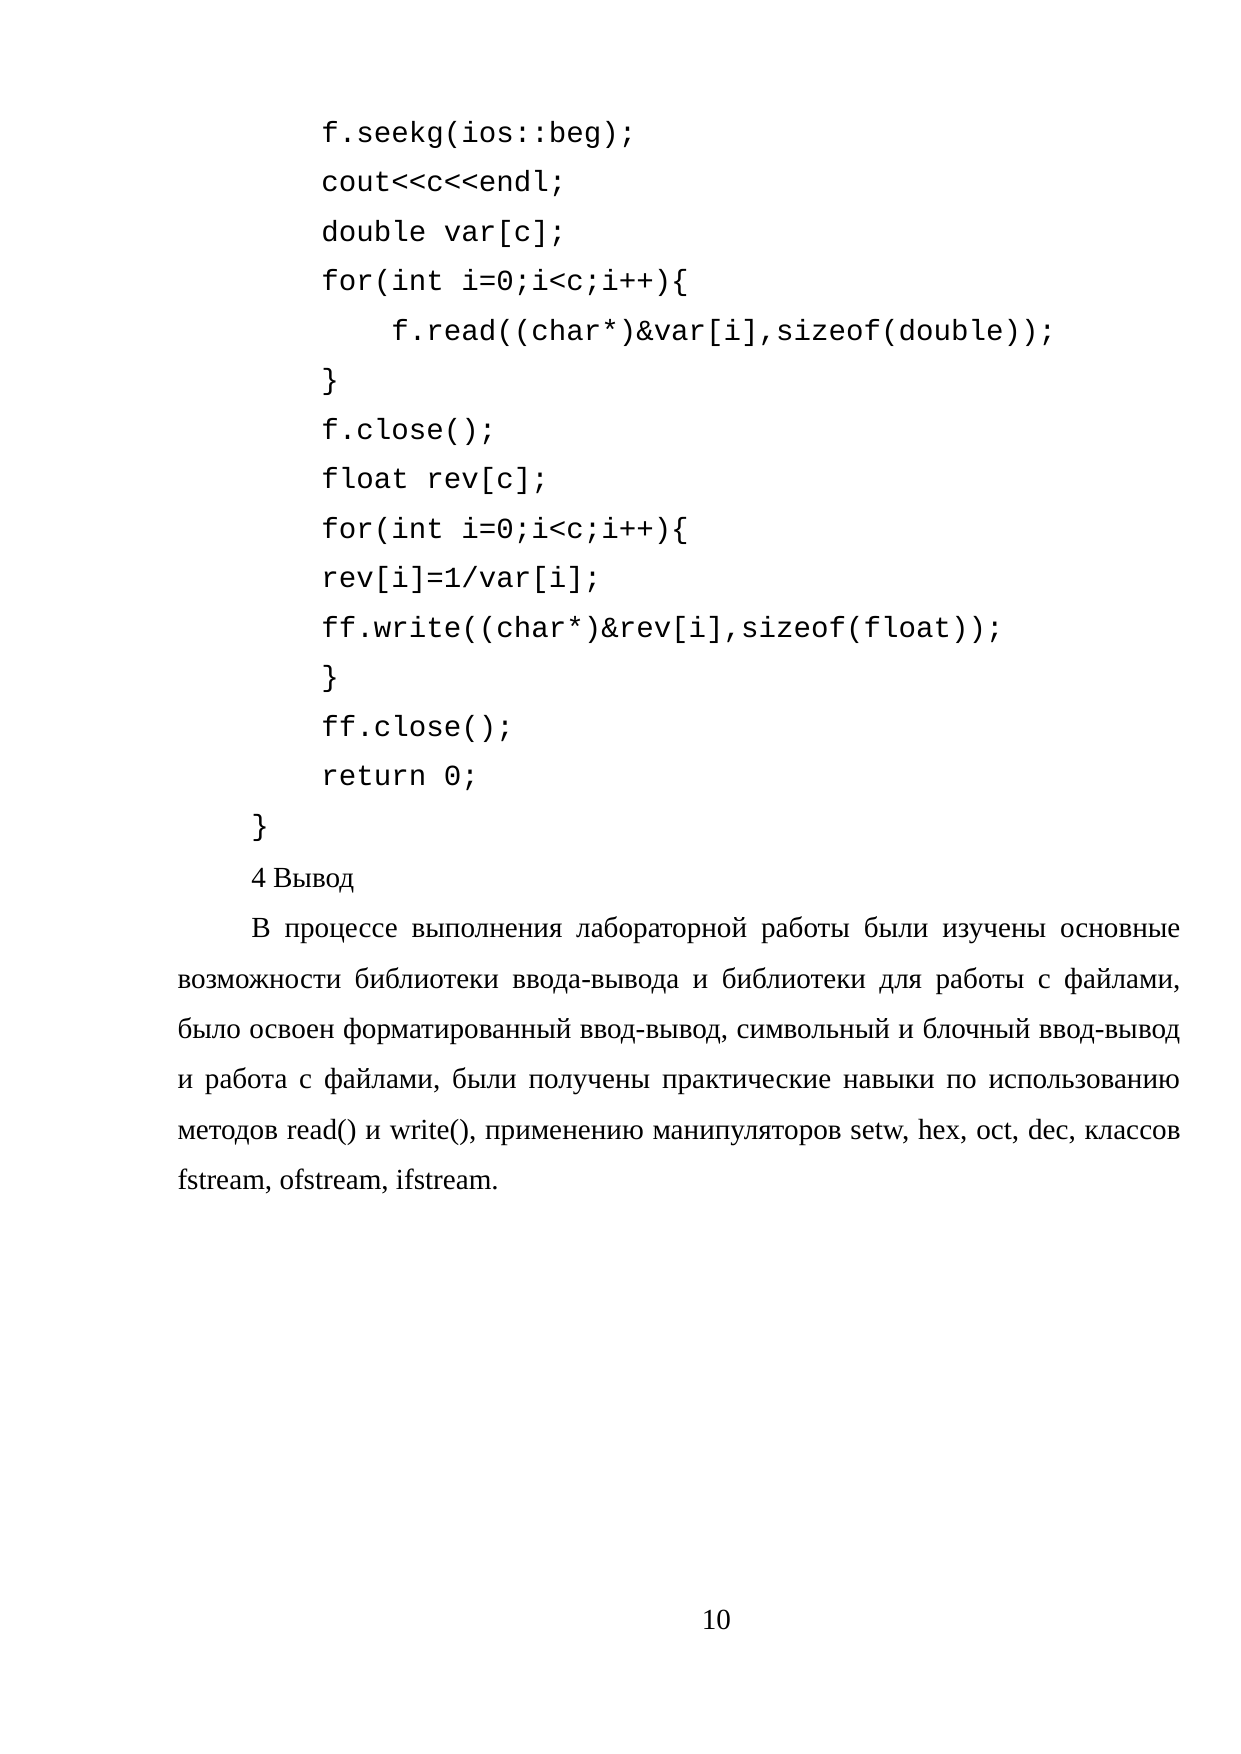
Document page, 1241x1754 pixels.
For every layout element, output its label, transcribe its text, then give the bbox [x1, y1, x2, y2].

text for(int i=0;i<c;i++){ [177, 267, 1181, 299]
text } [177, 366, 1181, 398]
text f.close(); [177, 415, 1181, 448]
text ff.close(); [177, 712, 1181, 745]
text ff.write((char*)&rev[i],sizeof(float)); [177, 613, 1181, 646]
text float rev[c]; [177, 464, 1181, 497]
text f.seekg(ios::beg); [177, 118, 1181, 151]
text } [177, 811, 1181, 844]
text } [177, 662, 1181, 695]
text cout<<c<<endl; [177, 168, 1181, 201]
text return 0; [177, 761, 1181, 794]
text rev[i]=1/var[i]; [177, 563, 1181, 596]
text f.read((char*)&var[i],sizeof(double)); [177, 316, 1181, 349]
text double var[c]; [177, 217, 1181, 250]
text В процессе выполнения лабораторной работы были изучены основные возможности библиотеки ввода-вывода и библиотеки для работы с файлами, было освоен форматированный ввод-вывод, символьный и блочный ввод-вывод и работа с файлами, были получены практические навыки по использованию методов read() и write(), применению манипуляторов setw, hex, oct, dec, классов fstream, ofstream, ifstream. [177, 911, 1181, 1196]
text for(int i=0;i<c;i++){ [177, 514, 1181, 547]
text 4 Вывод [177, 860, 1181, 894]
